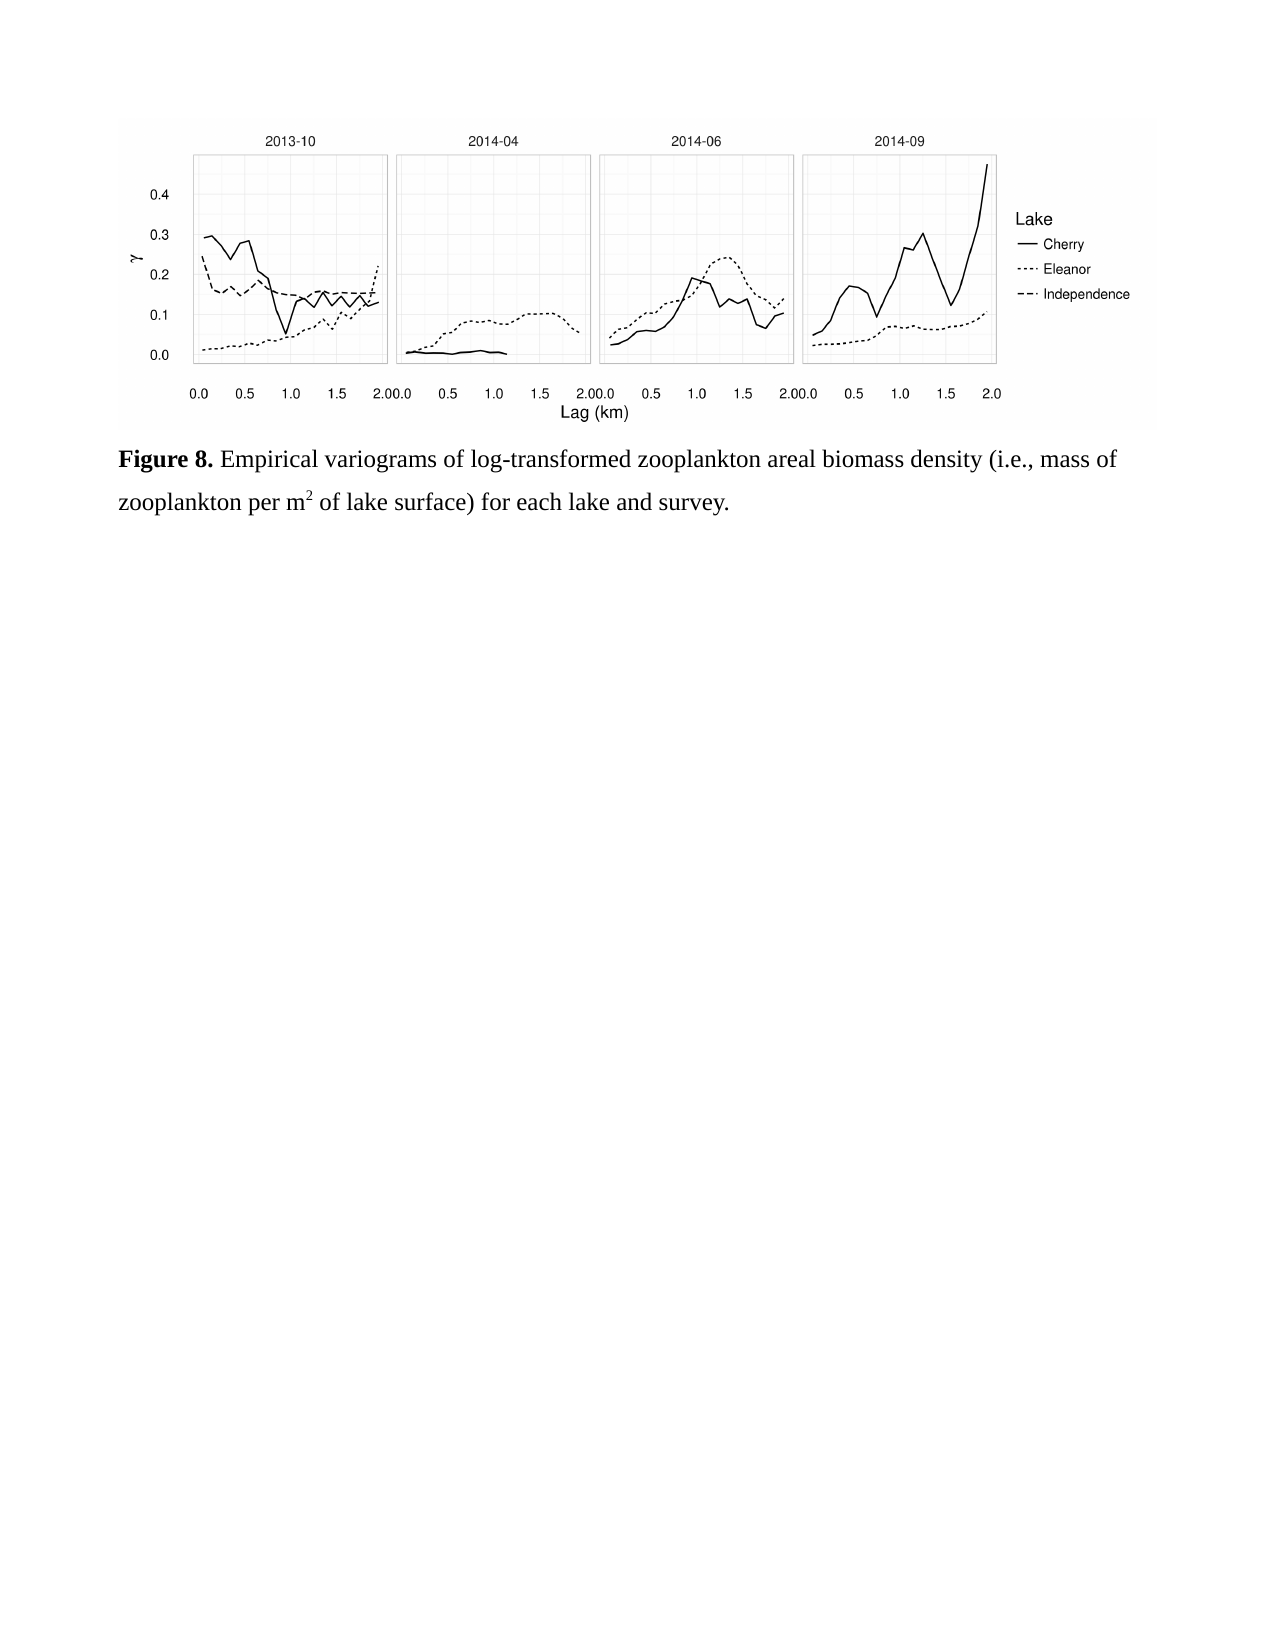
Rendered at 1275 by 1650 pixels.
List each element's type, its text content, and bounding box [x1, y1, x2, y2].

text Figure 8. Empirical variograms of log-transformed zooplankton areal biomass density (i.e., mass of zooplankton per m2 of lake surface) for each lake and survey. [118, 444, 1157, 516]
picture [118, 118, 1157, 430]
